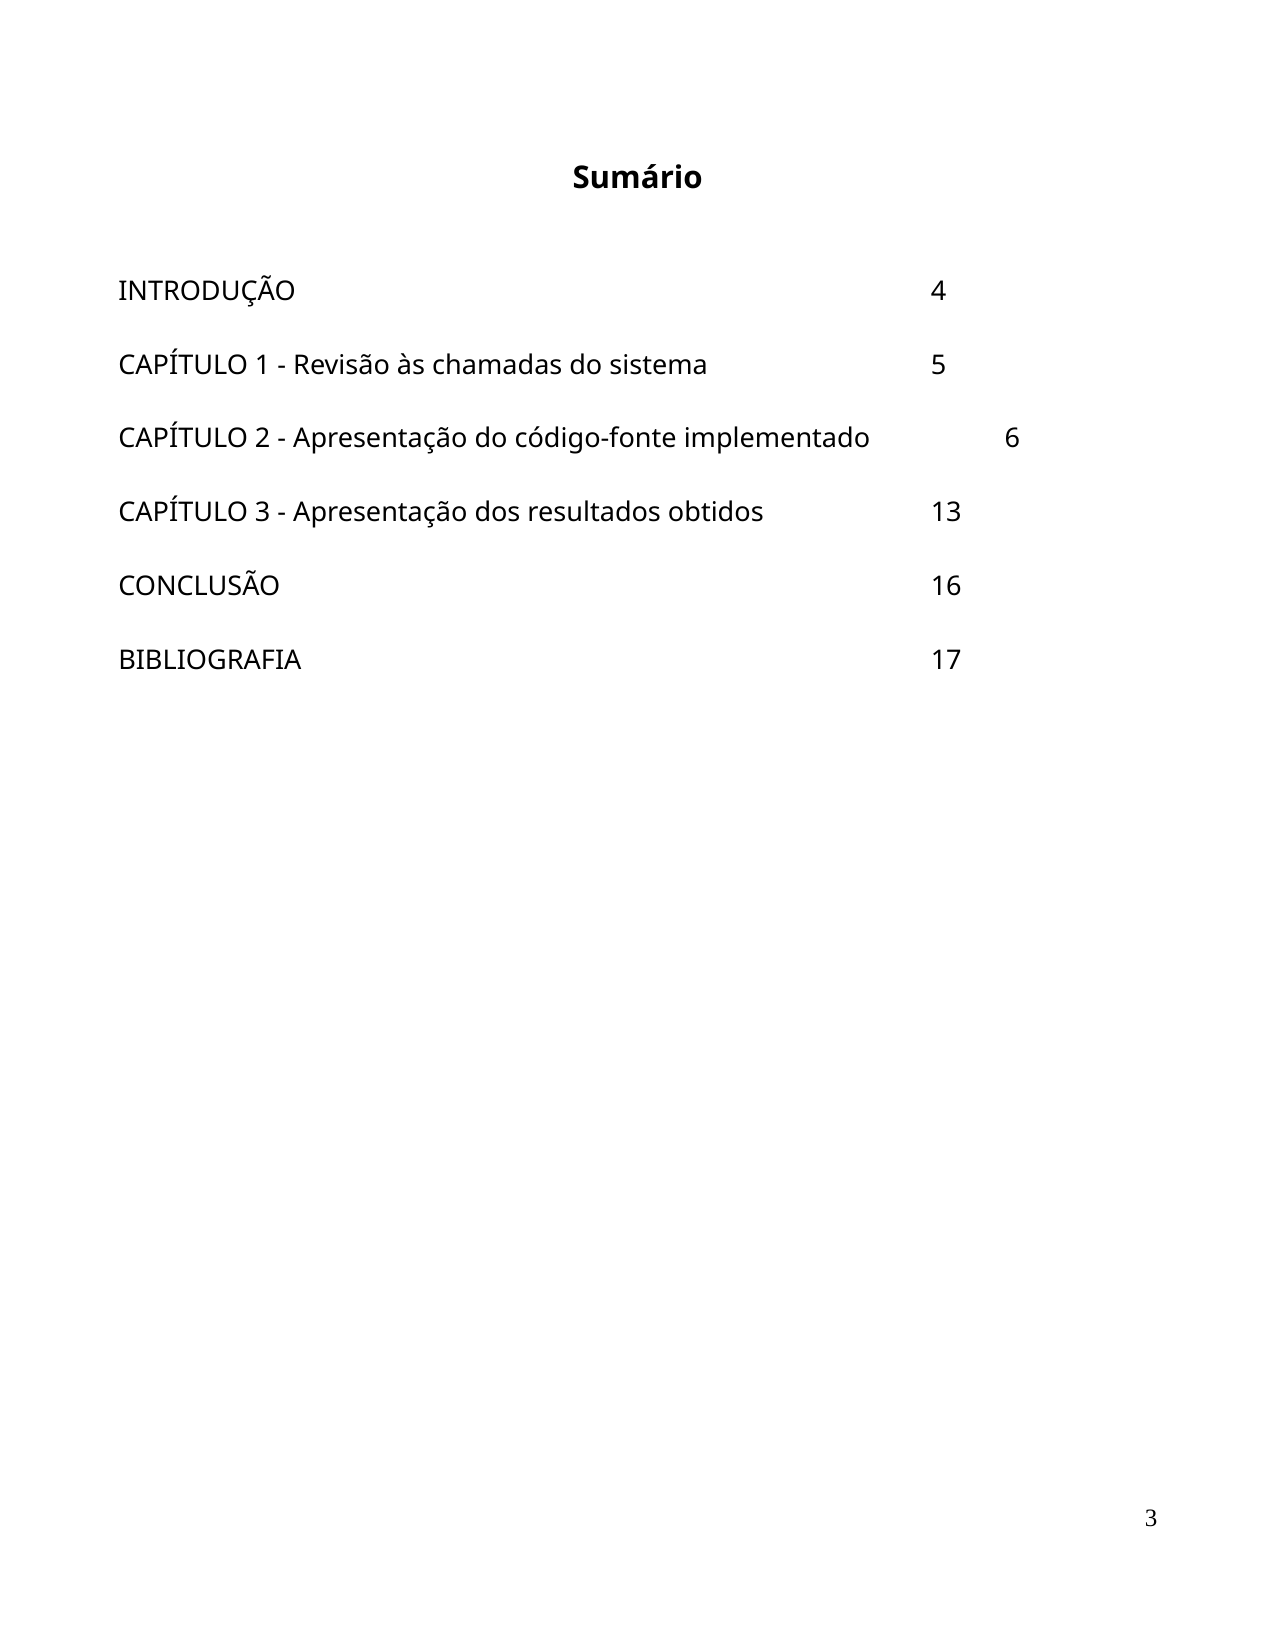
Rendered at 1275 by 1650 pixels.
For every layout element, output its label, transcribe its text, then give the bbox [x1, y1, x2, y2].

text CAPÍTULO 3 - Apresentação dos resultados obtidos 13 [118, 493, 1157, 529]
text CAPÍTULO 1 - Revisão às chamadas do sistema 5 [118, 345, 1157, 382]
text BIBLIOGRAFIA 17 [118, 640, 1157, 677]
text CAPÍTULO 2 - Apresentação do código-fonte implementado 6 [118, 419, 1157, 456]
text INTRODUÇÃO 4 [118, 271, 1157, 308]
text Sumário [118, 155, 1157, 198]
text CONCLUSÃO 16 [118, 566, 1157, 603]
